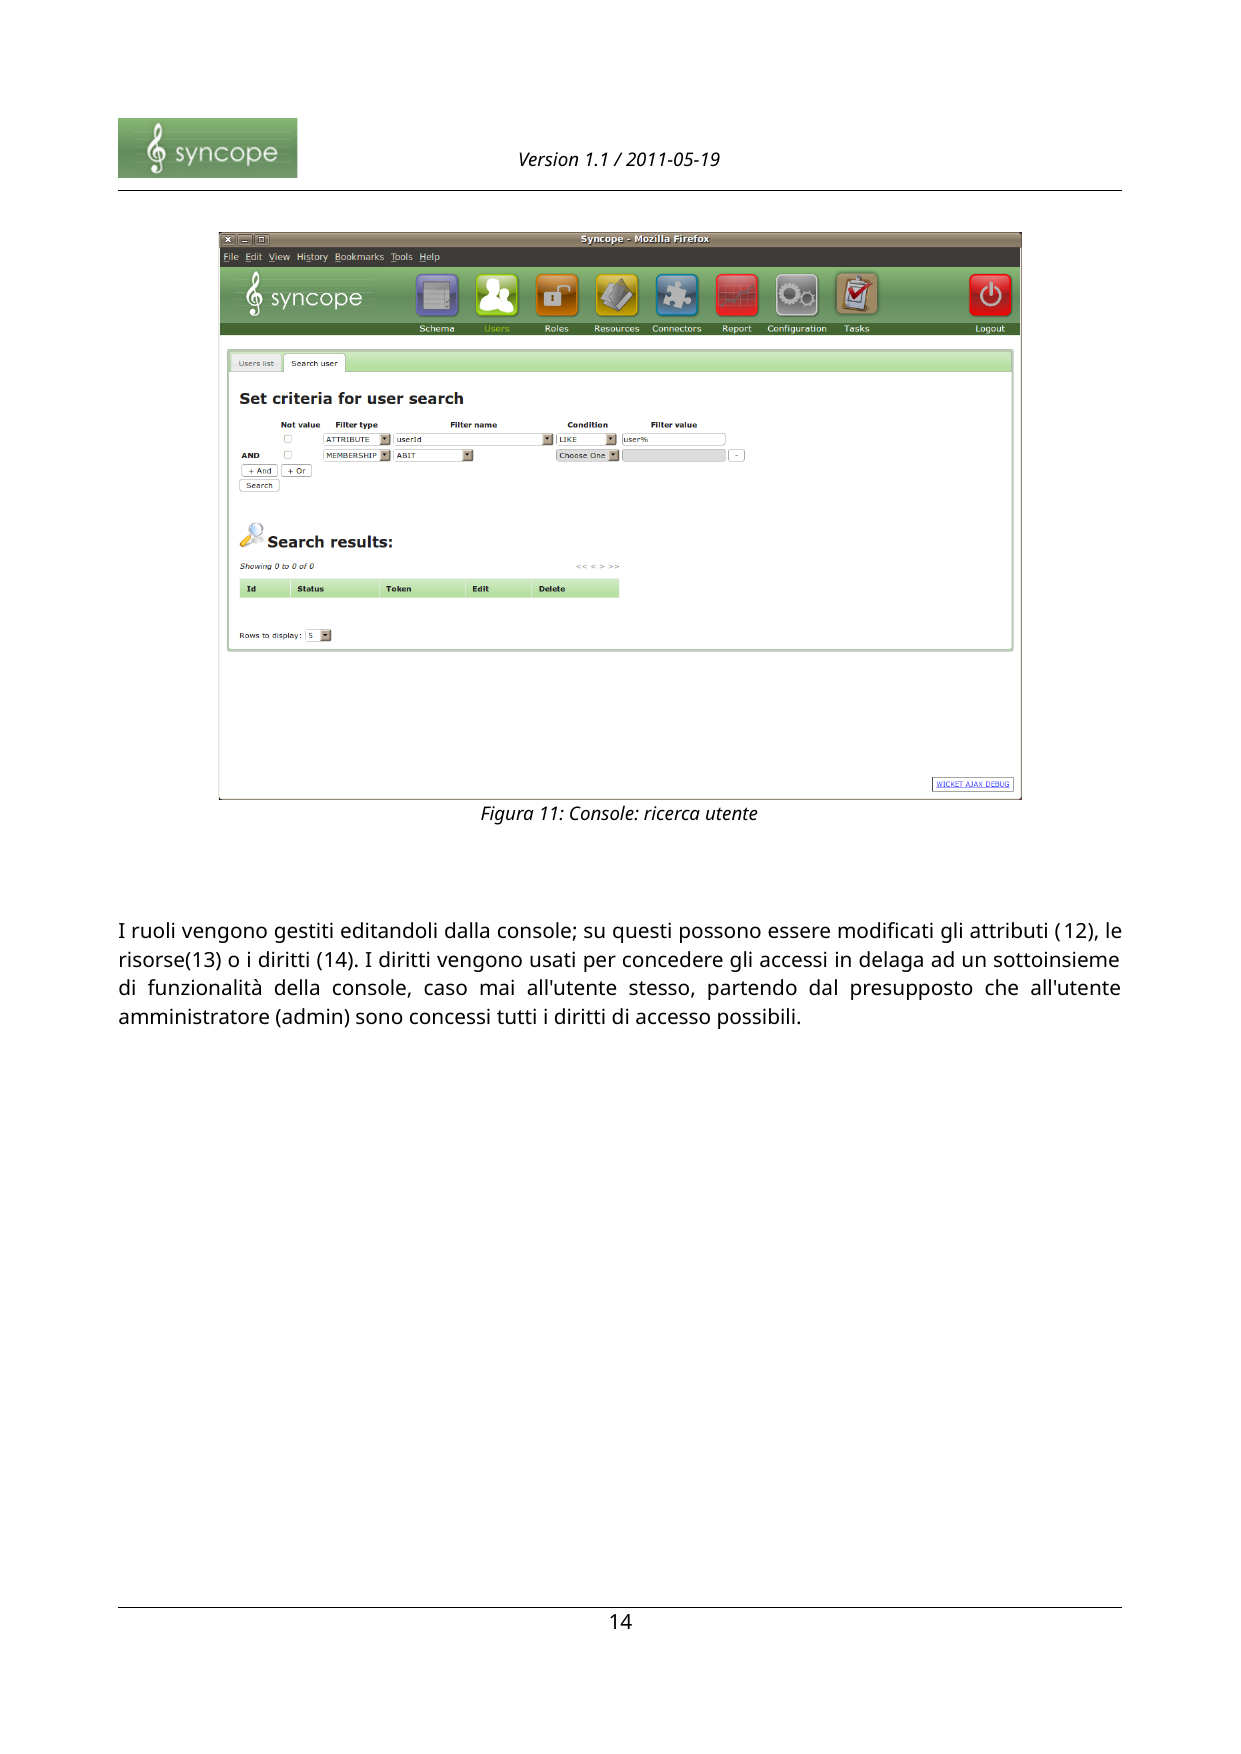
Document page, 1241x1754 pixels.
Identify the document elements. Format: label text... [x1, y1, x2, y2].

picture [218, 232, 1022, 800]
text I ruoli vengono gestiti editandoli dalla console; su questi possono essere modificati gli attributi (Figura 12), le risorse(Figura 13) o i diritti (Figura 14). I diritti vengono usati per concedere gli accessi in delaga ad un sottoinsieme di funzionalità della console, caso mai all'utente stesso, partendo dal presupposto che all'utente amministratore (admin) sono concessi tutti i diritti di accesso possibili. [118, 916, 1122, 1030]
text Figura 11: Console: ricerca utente [218, 800, 1022, 825]
picture [118, 118, 298, 178]
